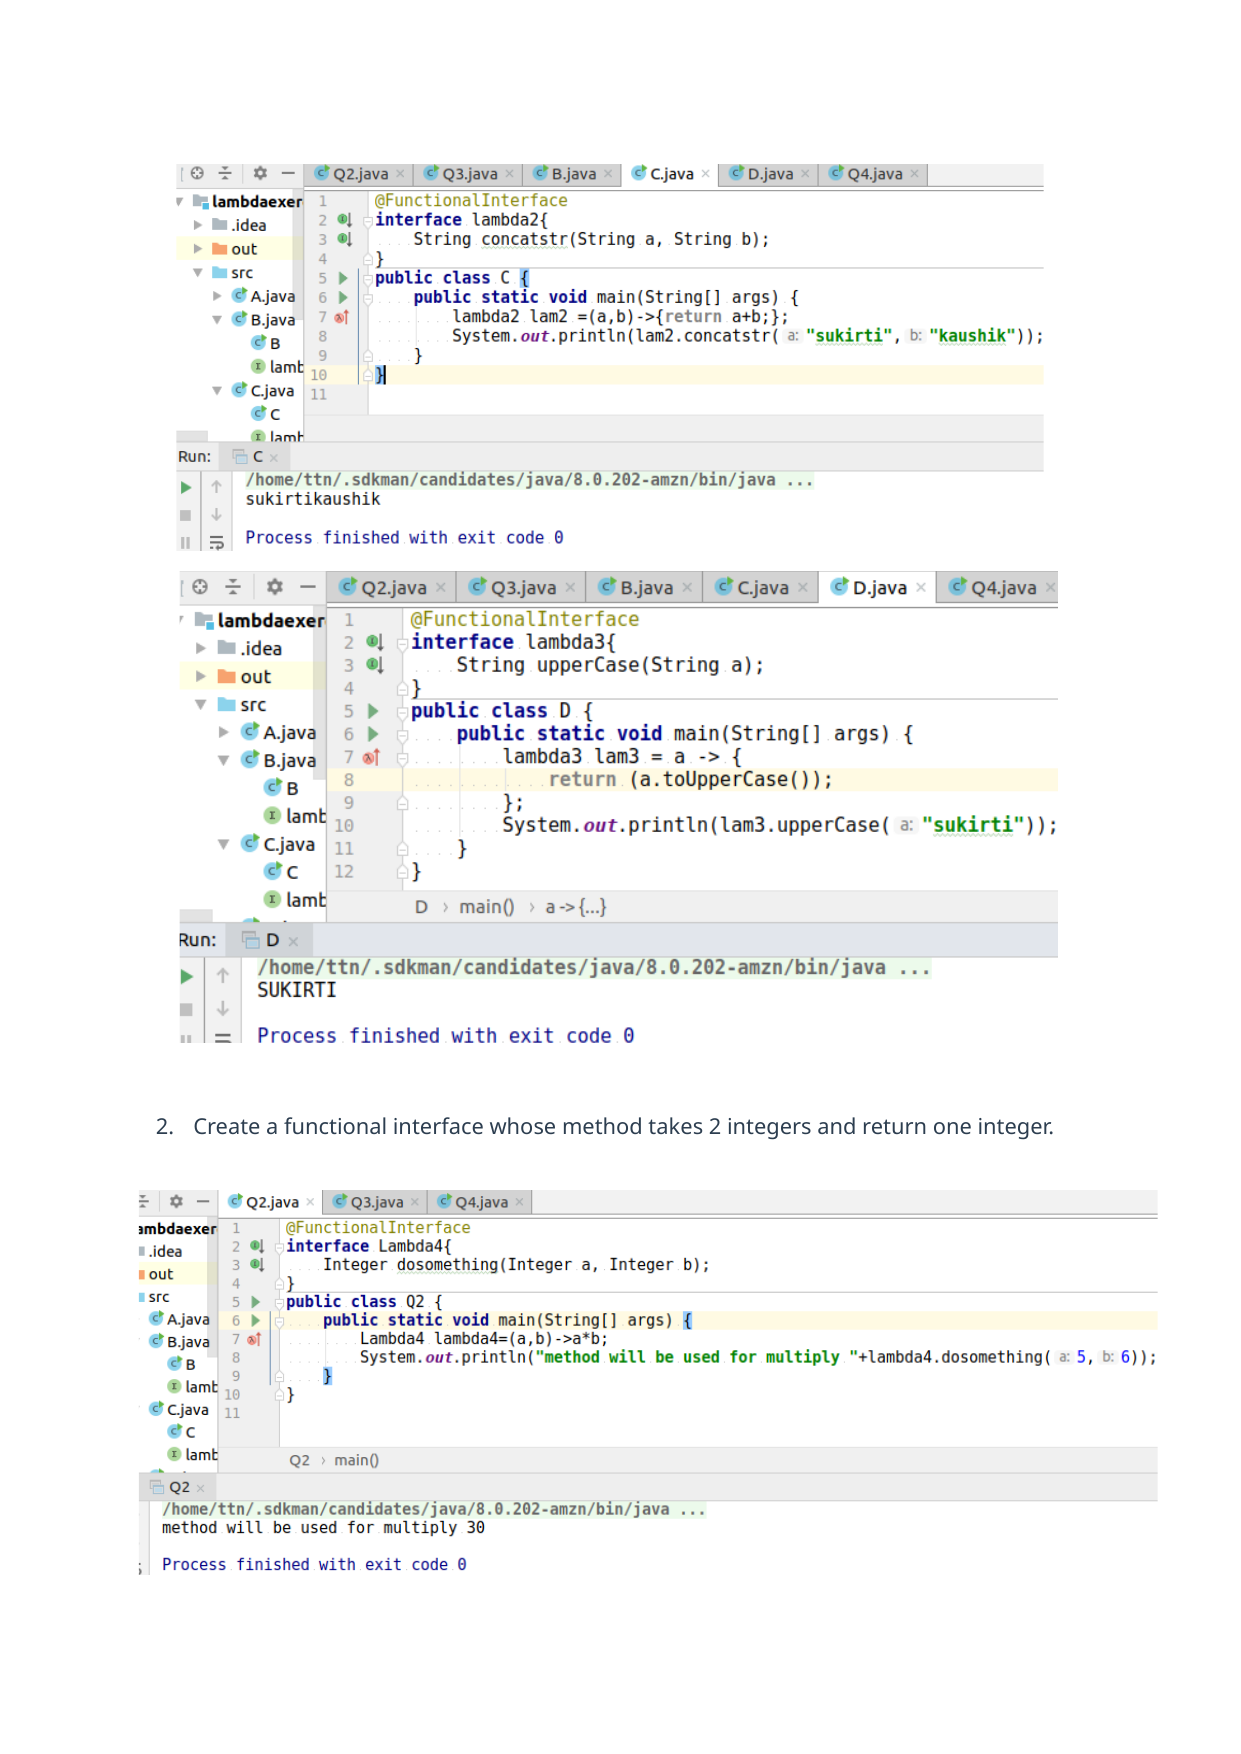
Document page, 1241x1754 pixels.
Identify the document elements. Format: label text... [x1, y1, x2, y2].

picture [138, 1190, 1158, 1575]
picture [179, 571, 1058, 1043]
list Create a functional interface whose method takes 2 integers and return one integer. [156, 1111, 1122, 1141]
picture [176, 164, 1044, 551]
